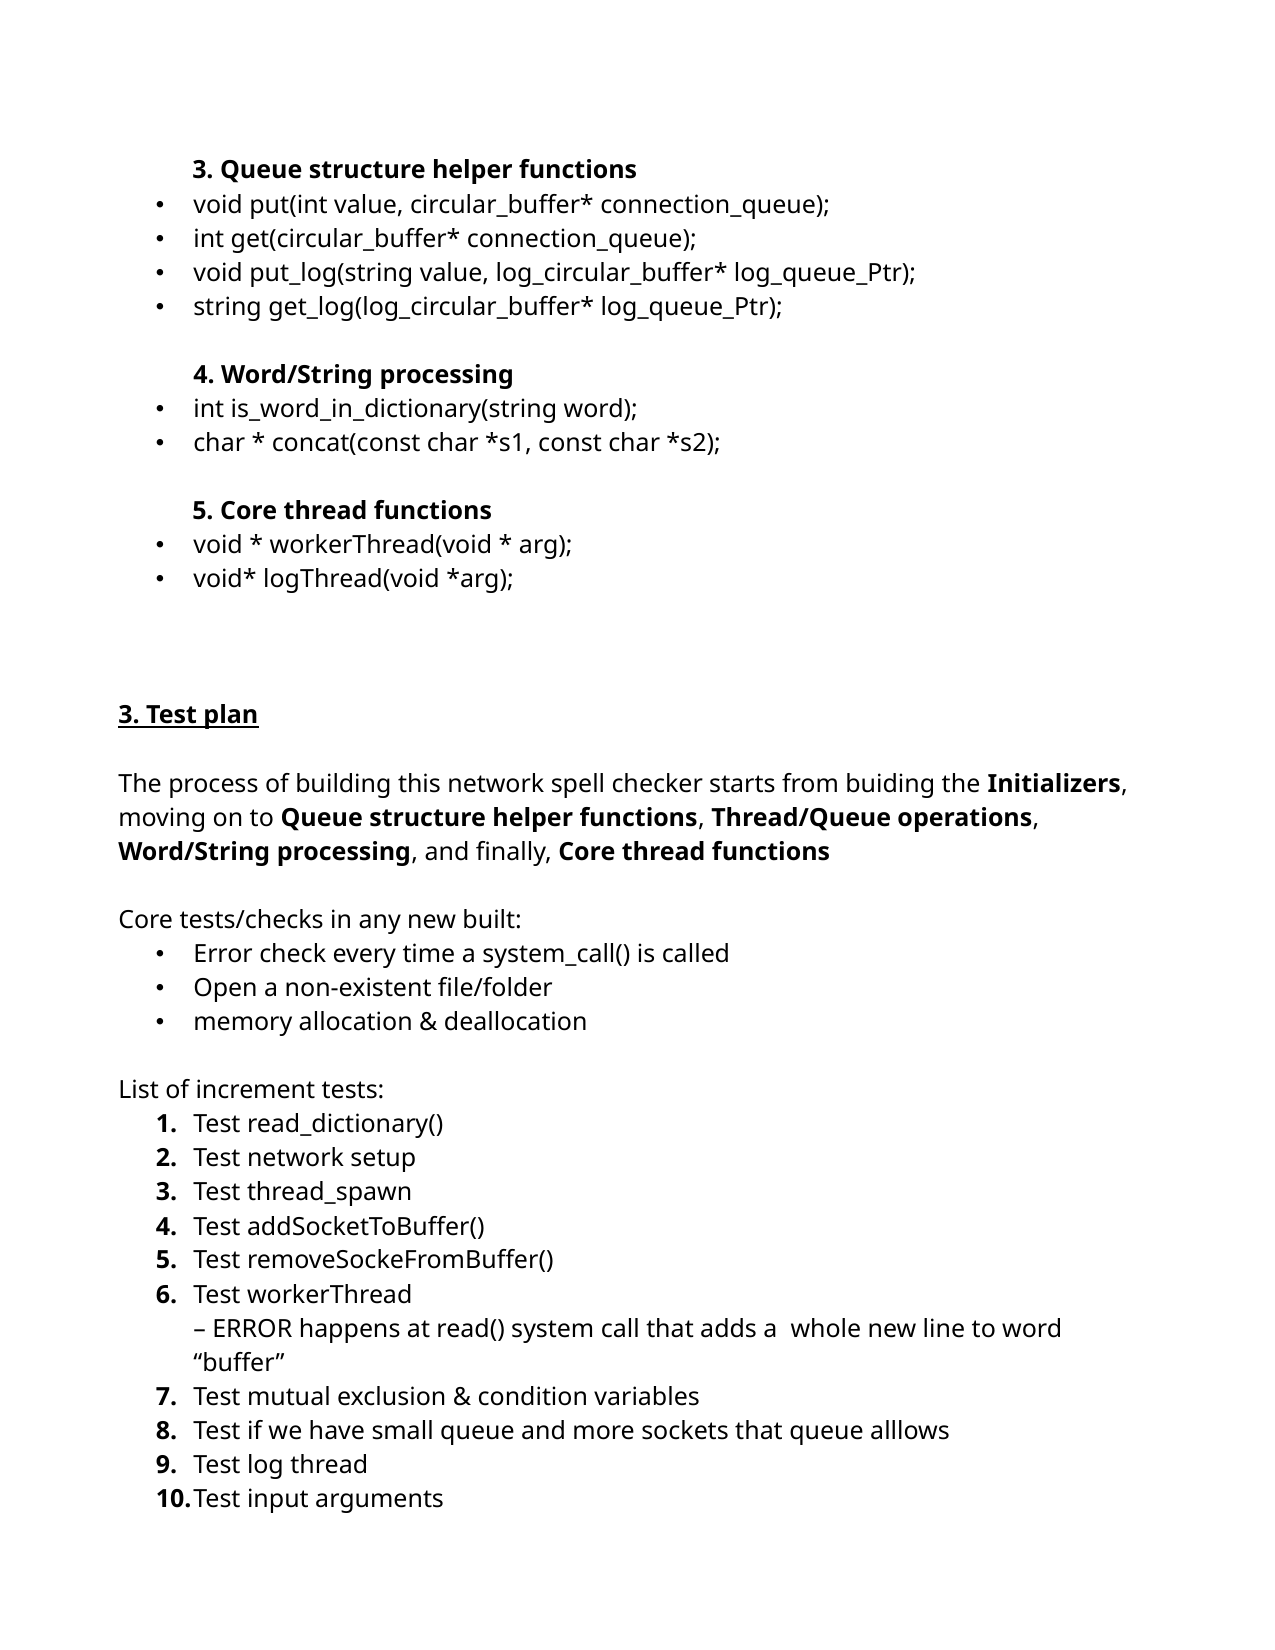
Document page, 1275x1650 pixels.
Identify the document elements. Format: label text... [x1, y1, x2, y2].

text 3. Queue structure helper functions [118, 152, 1157, 186]
text The process of building this network spell checker starts from buiding the Initializers, moving on to Queue structure helper functions, Thread/Queue operations, Word/String processing, and finally, Core thread functions [118, 765, 1157, 867]
text List of increment tests: [118, 1072, 1157, 1106]
list Test workerThread [156, 1276, 1157, 1310]
list void* logThread(void *arg); [156, 561, 1157, 595]
list Test network setup [156, 1140, 1157, 1174]
list Error check every time a system_call() is called [156, 936, 1157, 970]
list Test mutual exclusion & condition variables [156, 1378, 1157, 1412]
list Test read_dictionary() [156, 1106, 1157, 1140]
list Test input arguments [156, 1481, 1157, 1515]
list Test addSocketToBuffer() [156, 1208, 1157, 1242]
list Test log thread [156, 1447, 1157, 1481]
list char * concat(const char *s1, const char *s2); [156, 425, 1157, 459]
list Test removeSockeFromBuffer() [156, 1242, 1157, 1276]
list int is_word_in_dictionary(string word); [156, 391, 1157, 425]
text 5. Core thread functions [118, 493, 1157, 527]
list int get(circular_buffer* connection_queue); [156, 220, 1157, 254]
list Test if we have small queue and more sockets that queue alllows [156, 1412, 1157, 1447]
list 4. Word/String processing [156, 357, 1157, 391]
list void put(int value, circular_buffer* connection_queue); [156, 186, 1157, 220]
list Open a non-existent file/folder [156, 970, 1157, 1004]
text Core tests/checks in any new built: [118, 902, 1157, 936]
text 3. Test plan [118, 697, 1157, 731]
list string get_log(log_circular_buffer* log_queue_Ptr); [156, 288, 1157, 322]
list void * workerThread(void * arg); [156, 527, 1157, 561]
list Test thread_spawn [156, 1174, 1157, 1208]
list void put_log(string value, log_circular_buffer* log_queue_Ptr); [156, 254, 1157, 288]
list – ERROR happens at read() system call that adds a whole new line to word “buffer” [156, 1310, 1157, 1378]
list memory allocation & deallocation [156, 1004, 1157, 1038]
